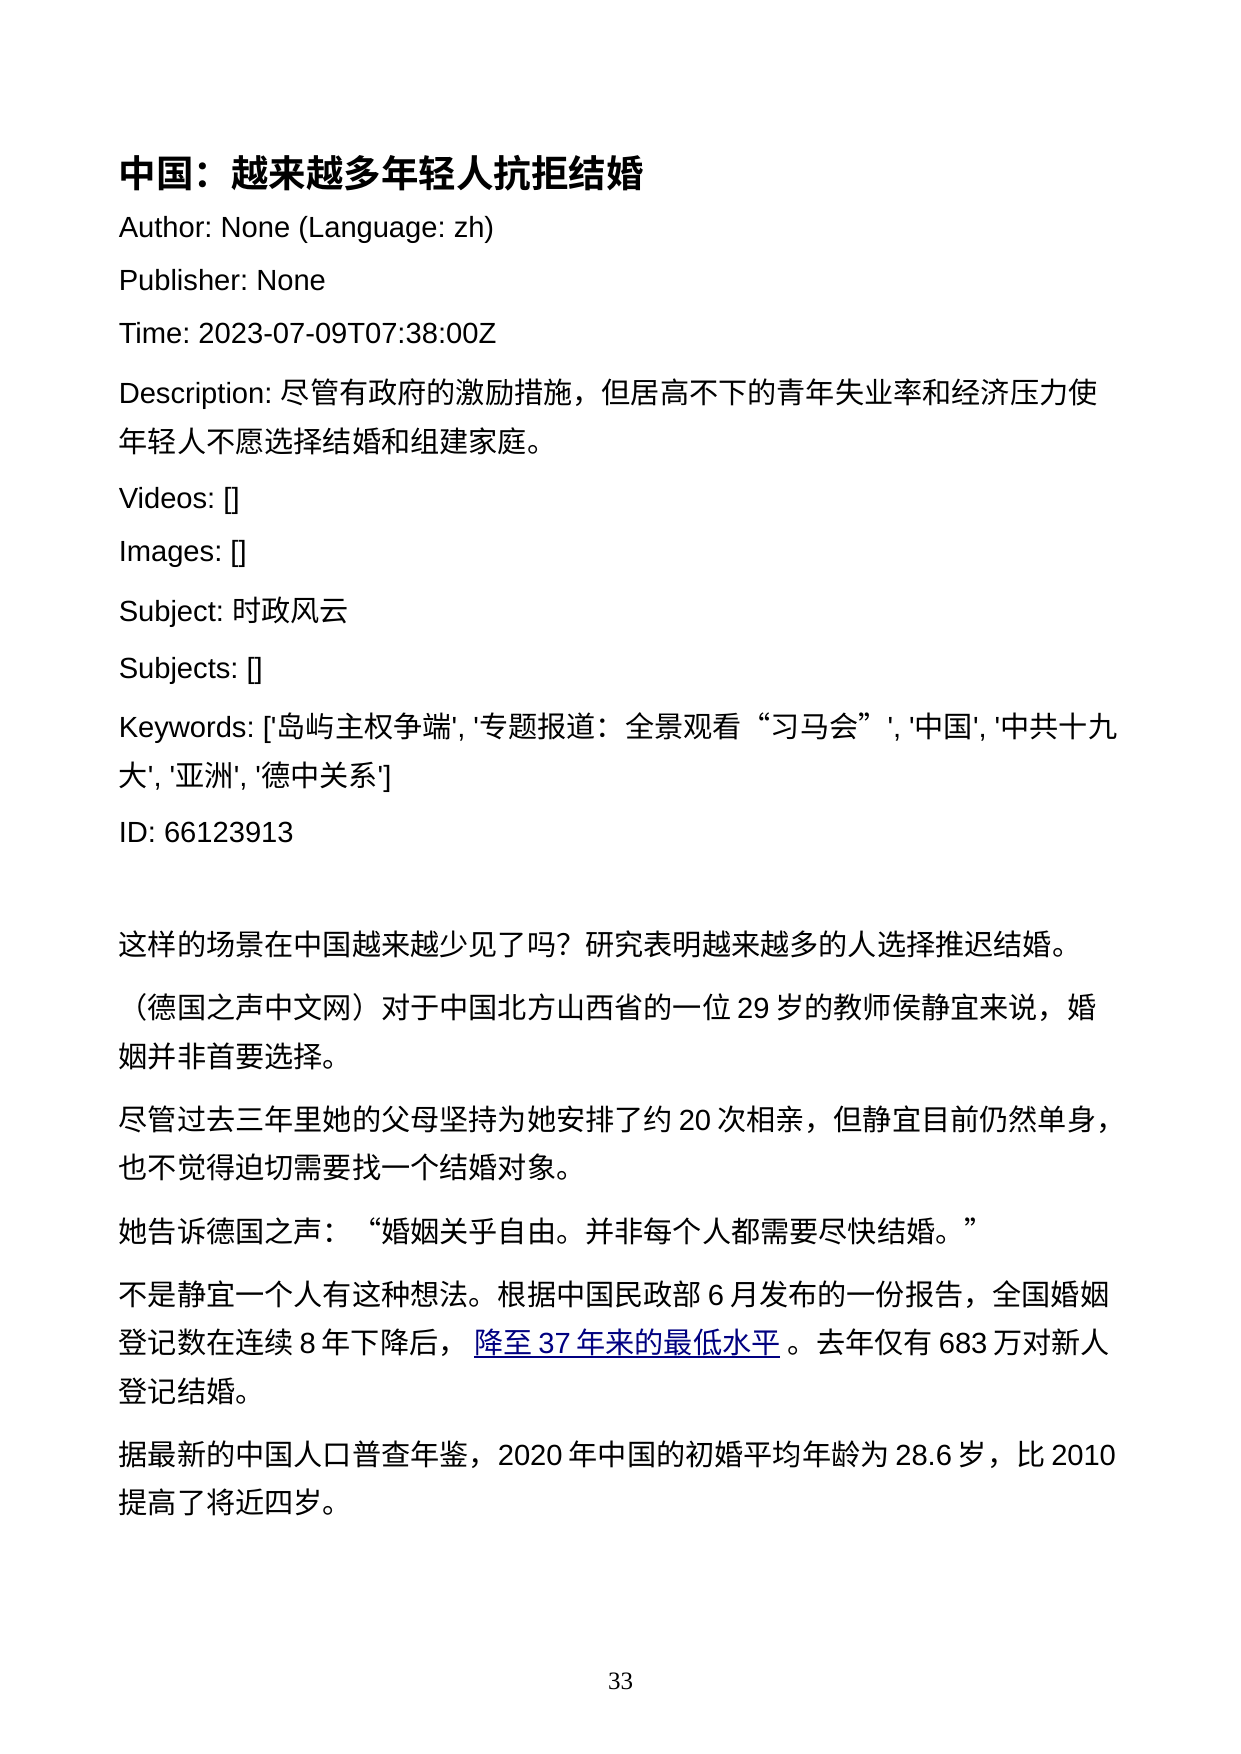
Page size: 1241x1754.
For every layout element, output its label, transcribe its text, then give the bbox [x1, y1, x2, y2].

text 据最新的中国人口普查年鉴，2020年中国的初婚平均年龄为28.6岁，比2010提高了将近四岁。 [118, 1432, 1122, 1522]
text Subject: 时政风云 [118, 588, 1122, 630]
text 不是静宜一个人有这种想法。根据中国民政部6月发布的一份报告，全国婚姻登记数在连续8年下降后， 降至37年来的最低水平 。去年仅有683万对新人登记结婚。 [118, 1271, 1122, 1411]
text Keywords: ['岛屿主权争端', '专题报道：全景观看“习马会”', '中国', '中共十九大', '亚洲', '德中关系'] [118, 704, 1122, 795]
text （德国之声中文网）对于中国北方山西省的一位29岁的教师侯静宜来说，婚姻并非首要选择。 [118, 985, 1122, 1076]
text Images: [] [118, 534, 1122, 568]
text ID: 66123913 [118, 816, 1122, 849]
text Videos: [] [118, 481, 1122, 515]
text 尽管过去三年里她的父母坚持为她安排了约20次相亲，但静宜目前仍然单身，也不觉得迫切需要找一个结婚对象。 [118, 1097, 1122, 1187]
text 她告诉德国之声：“婚姻关乎自由。并非每个人都需要尽快结婚。” [118, 1208, 1122, 1251]
text 这样的场景在中国越来越少见了吗？研究表明越来越多的人选择推迟结婚。 [118, 922, 1122, 964]
text Author: None (Language: zh) [118, 210, 1122, 244]
text Description: 尽管有政府的激励措施，但居高不下的青年失业率和经济压力使年轻人不愿选择结婚和组建家庭。 [118, 370, 1122, 461]
text Subjects: [] [118, 651, 1122, 684]
subtitle 中国：越来越多年轻人抗拒结婚 [118, 143, 1122, 198]
text Publisher: None [118, 263, 1122, 297]
text Time: 2023-07-09T07:38:00Z [118, 317, 1122, 350]
